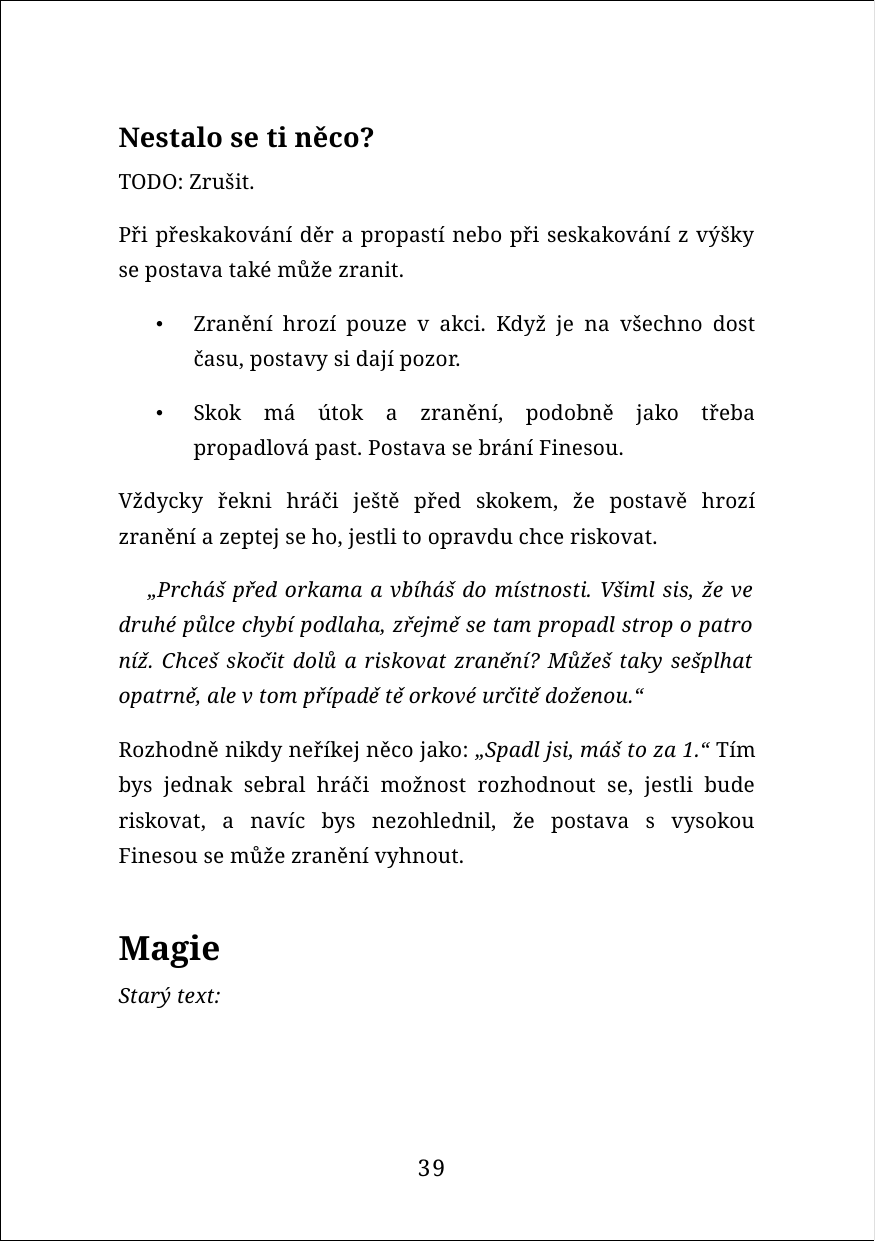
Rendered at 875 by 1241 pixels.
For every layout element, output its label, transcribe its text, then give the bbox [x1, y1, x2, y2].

text Vždycky řekni hráči ještě před skokem, že postavě hrozí zranění a zeptej se ho, jestli to opravdu chce riskovat. [118, 486, 756, 550]
text Při přeskakování děr a propastí nebo při seskakování z výšky se postava také může zranit. [118, 220, 756, 284]
text Starý text: [118, 981, 756, 1010]
subtitle Nestalo se ti něco? [118, 118, 756, 155]
text Rozhodně nikdy neříkej něco jako: „Spadl jsi, máš to za 1.“ Tím bys jednak sebral hráči možnost rozhodnout se, jestli bude riskovat, a navíc bys nezohlednil, že postava s vysokou Finesou se může zranění vyhnout. [118, 735, 756, 870]
text „Prcháš před orkama a vbíháš do místnosti. Všiml sis, že ve druhé půlce chybí podlaha, zřejmě se tam propadl strop o patro níž. Chceš skočit dolů a riskovat zranění? Můžeš taky sešplhat opatrně, ale v tom případě tě orkové určitě doženou.“ [118, 575, 756, 710]
text TODO: Zrušit. [118, 167, 756, 195]
subtitle Magie [118, 924, 756, 970]
list Zranění hrozí pouze v akci. Když je na všechno dost času, postavy si dají pozor. [156, 309, 756, 373]
list Skok má útok a zranění, podobně jako třeba propadlová past. Postava se brání Finesou. [156, 398, 756, 462]
